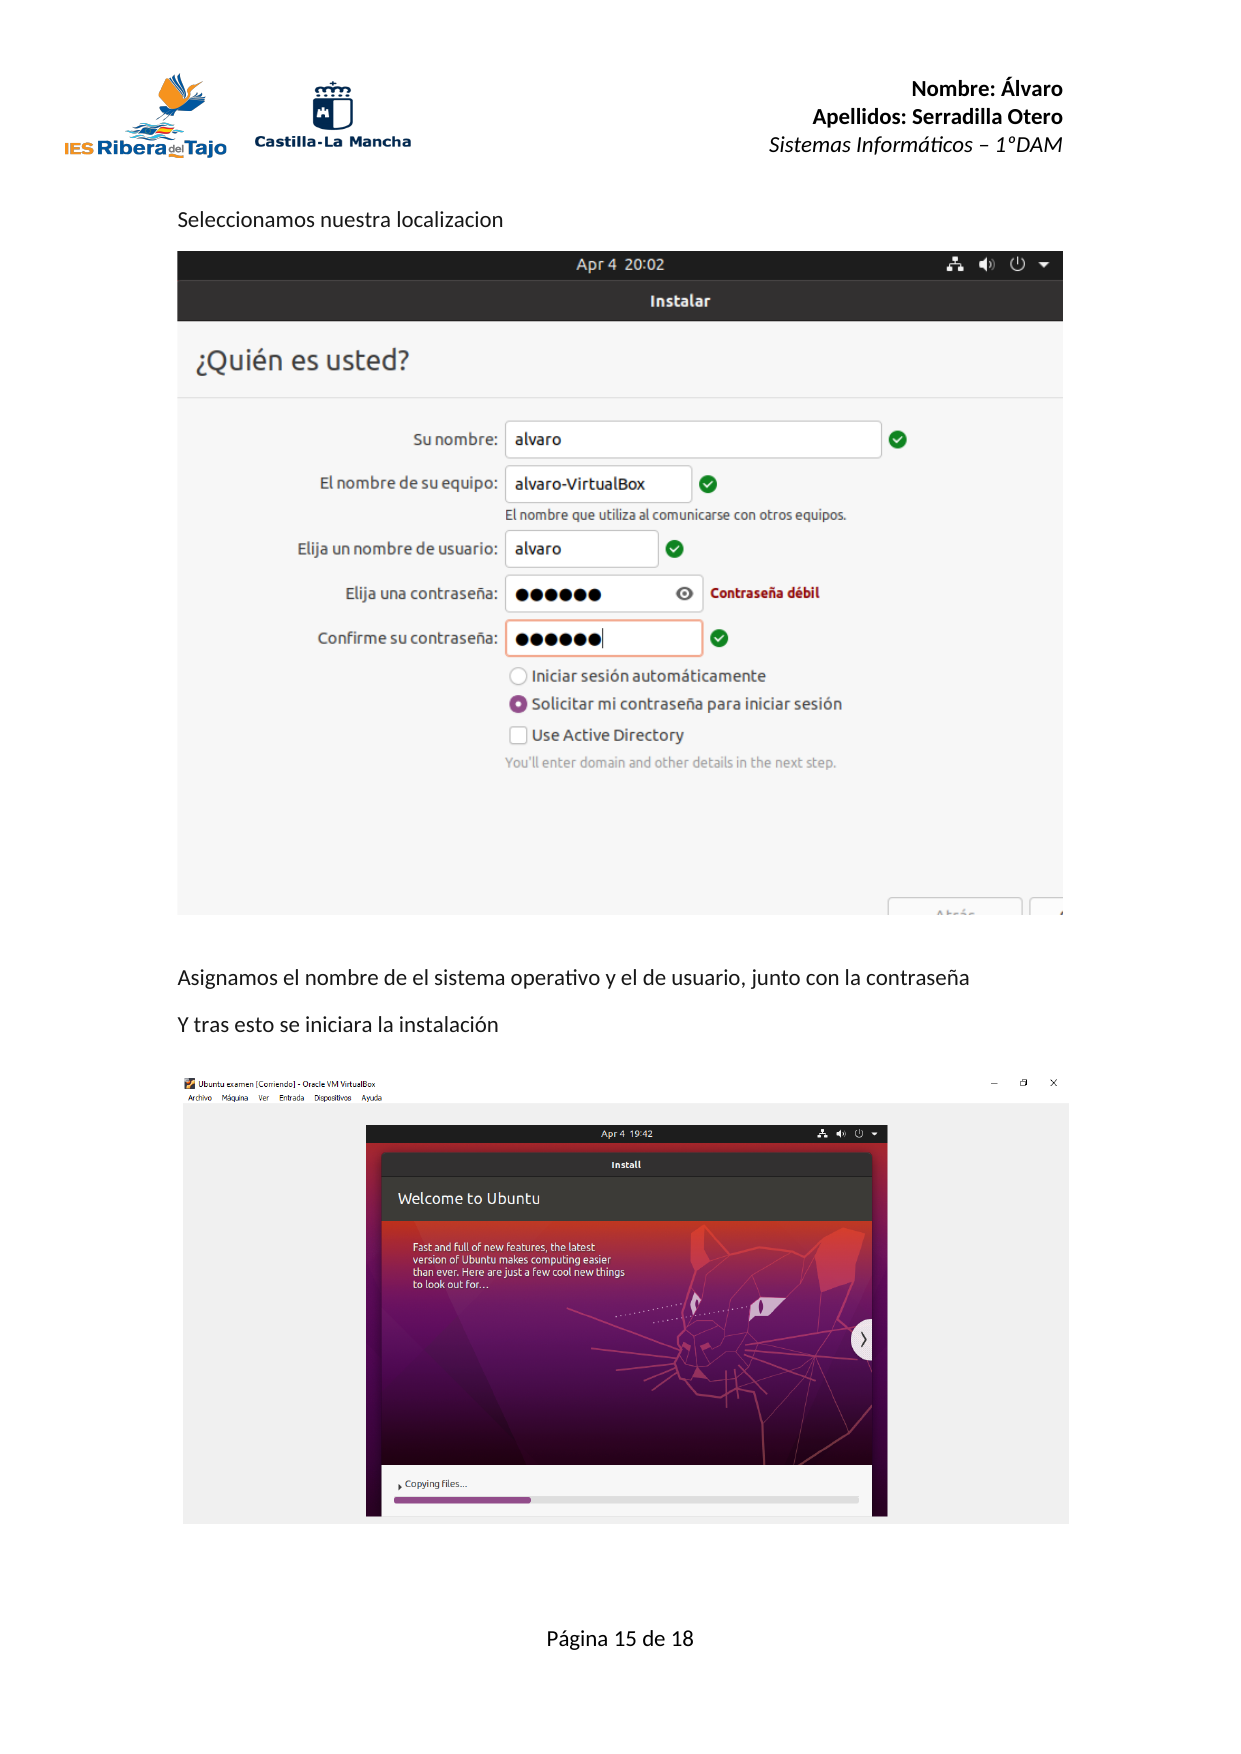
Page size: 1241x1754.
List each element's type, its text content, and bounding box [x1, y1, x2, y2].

text Y tras esto se iniciara la instalación [177, 1010, 1063, 1038]
picture [233, 73, 432, 158]
picture [183, 1076, 1069, 1524]
picture [177, 251, 1063, 915]
text Seleccionamos nuestra localizacion [177, 205, 1063, 233]
picture [65, 73, 227, 158]
text Asignamos el nombre de el sistema operativo y el de usuario, junto con la contraseña [177, 963, 1063, 992]
